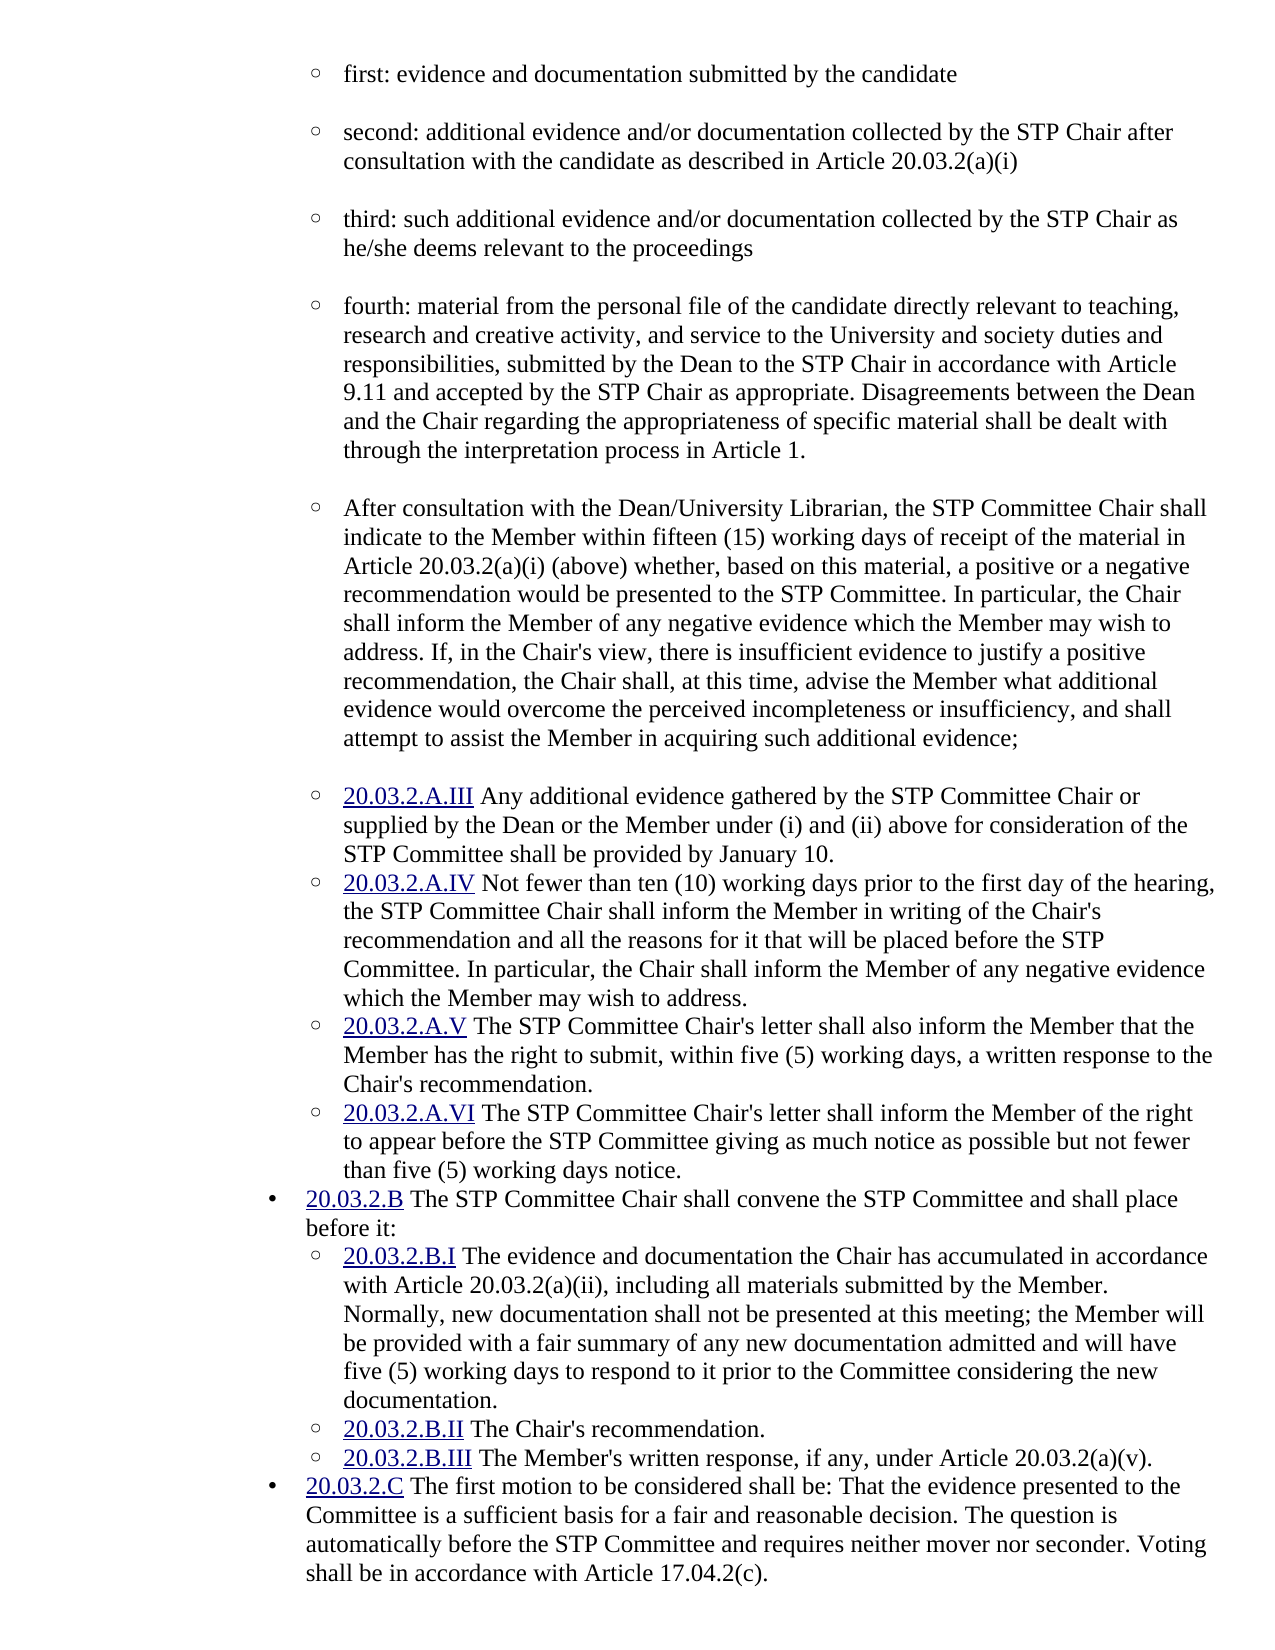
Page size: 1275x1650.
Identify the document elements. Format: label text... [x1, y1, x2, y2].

list 20.03.2.B The STP Committee Chair shall convene the STP Committee and shall place before it: [268, 1184, 1216, 1241]
list After consultation with the Dean/University Librarian, the STP Committee Chair shall indicate to the Member within fifteen (15) working days of receipt of the material in Article 20.03.2(a)(i) (above) whether, based on this material, a positive or a negative recommendation would be presented to the STP Committee. In particular, the Chair shall inform the Member of any negative evidence which the Member may wish to address. If, in the Chair's view, there is insufficient evidence to justify a positive recommendation, the Chair shall, at this time, advise the Member what additional evidence would overcome the perceived incompleteness or insufficiency, and shall attempt to assist the Member in acquiring such additional evidence; [306, 493, 1216, 752]
list 20.03.2.A.III Any additional evidence gathered by the STP Committee Chair or supplied by the Dean or the Member under (i) and (ii) above for consideration of the STP Committee shall be provided by January 10. [306, 781, 1216, 868]
list first: evidence and documentation submitted by the candidate [306, 59, 1216, 88]
list 20.03.2.B.II The Chair's recommendation. [306, 1414, 1216, 1443]
list third: such additional evidence and/or documentation collected by the STP Chair as he/she deems relevant to the proceedings [306, 204, 1216, 262]
list second: additional evidence and/or documentation collected by the STP Chair after consultation with the candidate as described in Article 20.03.2(a)(i) [306, 117, 1216, 175]
list 20.03.2.A.IV Not fewer than ten (10) working days prior to the first day of the hearing, the STP Committee Chair shall inform the Member in writing of the Chair's recommendation and all the reasons for it that will be placed before the STP Committee. In particular, the Chair shall inform the Member of any negative evidence which the Member may wish to address. [306, 868, 1216, 1011]
list 20.03.2.B.I The evidence and documentation the Chair has accumulated in accordance with Article 20.03.2(a)(ii), including all materials submitted by the Member. Normally, new documentation shall not be presented at this meeting; the Member will be provided with a fair summary of any new documentation admitted and will have five (5) working days to respond to it prior to the Committee considering the new documentation. [306, 1241, 1216, 1414]
list 20.03.2.A.V The STP Committee Chair's letter shall also inform the Member that the Member has the right to submit, within five (5) working days, a written response to the Chair's recommendation. [306, 1011, 1216, 1098]
list fourth: material from the personal file of the candidate directly relevant to teaching, research and creative activity, and service to the University and society duties and responsibilities, submitted by the Dean to the STP Chair in accordance with Article 9.11 and accepted by the STP Chair as appropriate. Disagreements between the Dean and the Chair regarding the appropriateness of specific material shall be dealt with through the interpretation process in Article 1. [306, 291, 1216, 464]
list 20.03.2.C The first motion to be considered shall be: That the evidence presented to the Committee is a sufficient basis for a fair and reasonable decision. The question is automatically before the STP Committee and requires neither mover nor seconder. Voting shall be in accordance with Article 17.04.2(c). [268, 1471, 1216, 1586]
list 20.03.2.B.III The Member's written response, if any, under Article 20.03.2(a)(v). [306, 1443, 1216, 1471]
list 20.03.2.A.VI The STP Committee Chair's letter shall inform the Member of the right to appear before the STP Committee giving as much notice as possible but not fewer than five (5) working days notice. [306, 1098, 1216, 1184]
